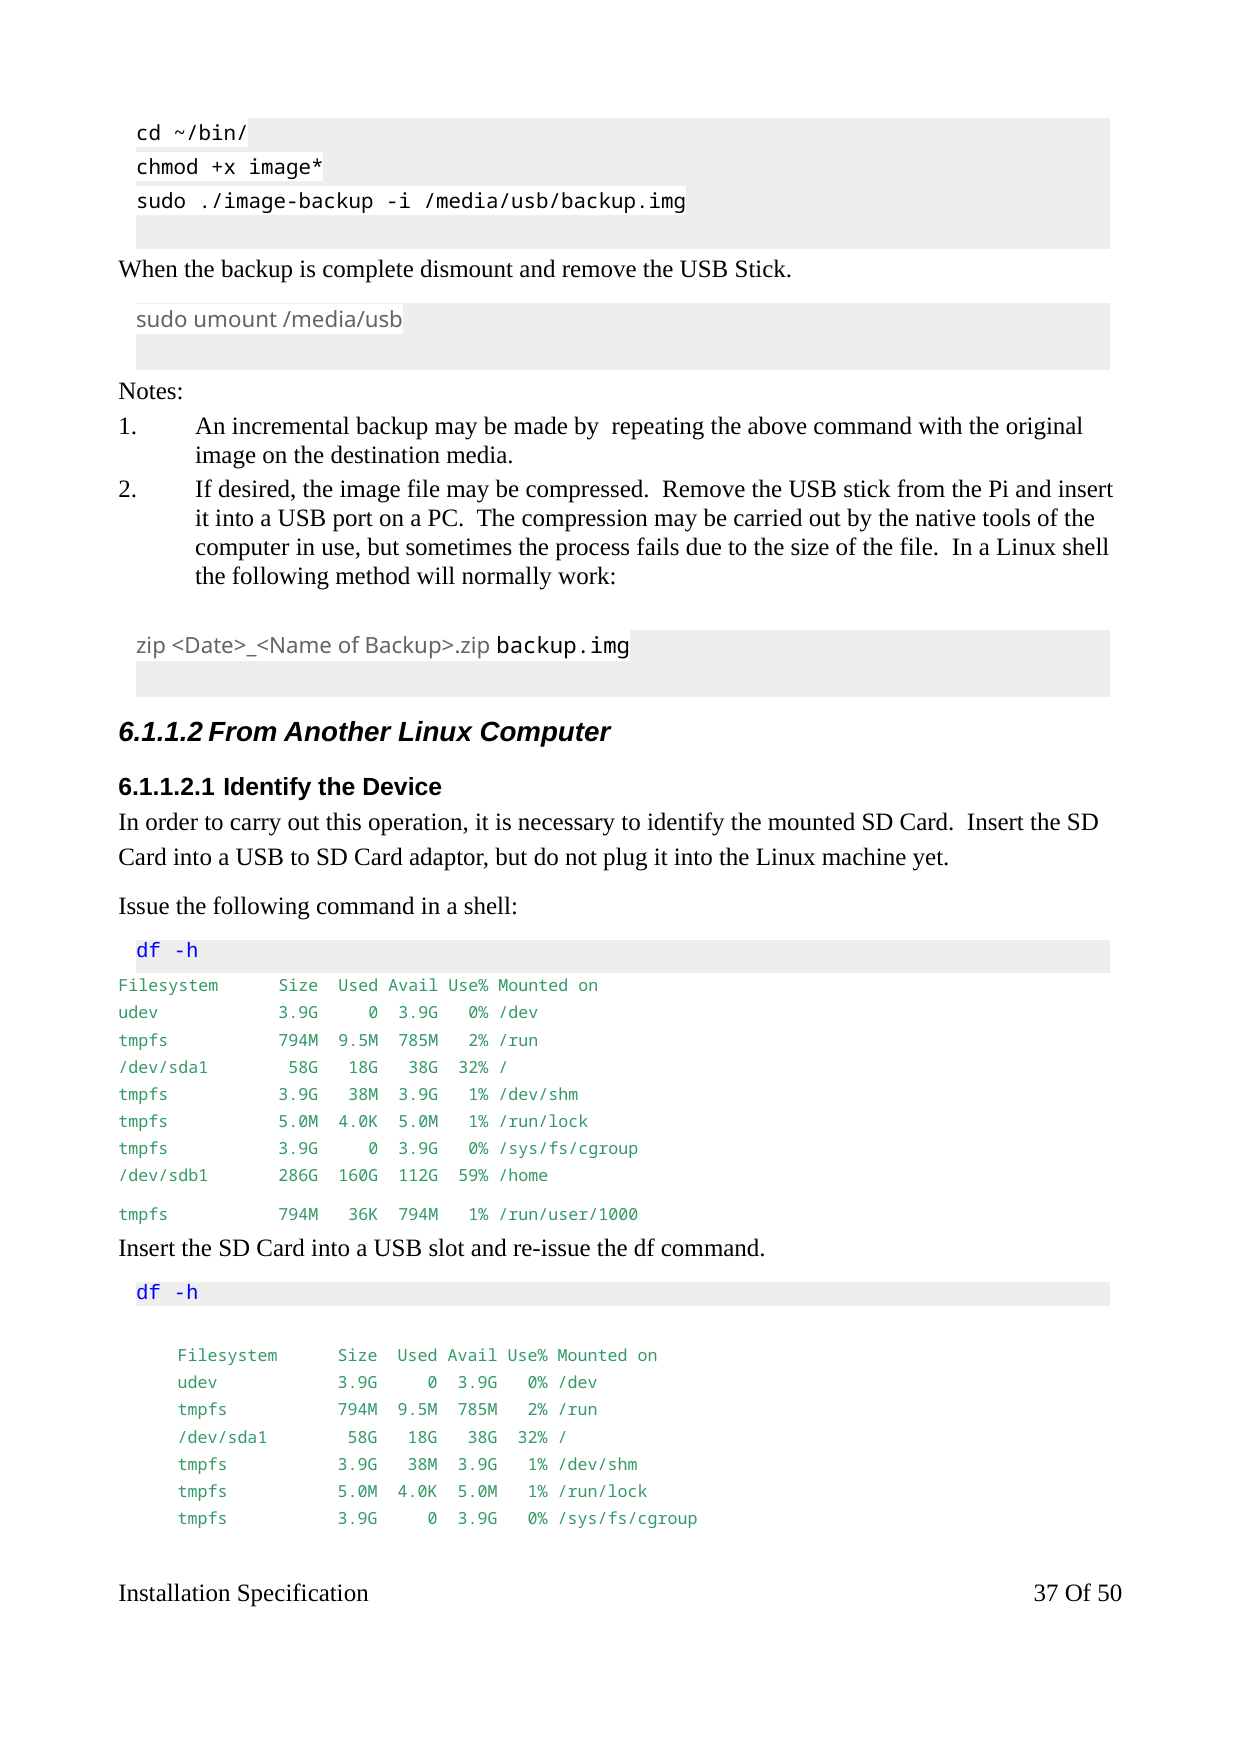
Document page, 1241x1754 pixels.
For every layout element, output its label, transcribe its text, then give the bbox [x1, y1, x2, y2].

text Filesystem Size Used Avail Use% Mounted on udev 3.9G 0 3.9G 0% /dev tmpfs 794M 9.5M 785M 2% /run /dev/sda1 58G 18G 38G 32% / tmpfs 3.9G 38M 3.9G 1% /dev/shm tmpfs 5.0M 4.0K 5.0M 1% /run/lock tmpfs 3.9G 0 3.9G 0% /sys/fs/cgroup [177, 1311, 1110, 1529]
text 2. If desired, the image file may be compressed. Remove the USB stick from the Pi and insert it into a USB port on a PC. The compression may be carried out by the native tools of the computer in use, but sometimes the process fails due to the size of the file. In a Linux shell the following method will normally work: [118, 474, 1122, 589]
text 1. An incremental backup may be made by repeating the above command with the original image on the destination media. [118, 411, 1122, 468]
text Filesystem Size Used Avail Use% Mounted on udev 3.9G 0 3.9G 0% /dev tmpfs 794M 9.5M 785M 2% /run /dev/sda1 58G 18G 38G 32% / tmpfs 3.9G 38M 3.9G 1% /dev/shm tmpfs 5.0M 4.0K 5.0M 1% /run/lock tmpfs 3.9G 0 3.9G 0% /sys/fs/cgroup /dev/sdb1 286G 160G 112G 59% /home tmpfs 794M 36K 794M 1% /run/user/1000 Insert the SD Card into a USB slot and re-issue the df command. [118, 974, 1122, 1262]
subtitle Identify the Device [118, 772, 1122, 801]
text df -h [136, 940, 1110, 963]
text chmod +x image* [136, 152, 1110, 181]
text cd ~/bin/ [136, 118, 1110, 147]
text df -h [136, 1282, 1110, 1306]
text Notes: [118, 376, 1122, 405]
text When the backup is complete dismount and remove the USB Stick. [118, 254, 1122, 283]
text Issue the following command in a shell: [118, 891, 1122, 919]
text zip <Date>_<Name of Backup>.zip backup.img [136, 630, 1110, 661]
text sudo umount /media/usb [136, 303, 1110, 334]
text In order to carry out this operation, it is necessary to identify the mounted SD Card. Insert the SD Card into a USB to SD Card adaptor, but do not plug it into the Linux machine yet. [118, 807, 1122, 870]
text sudo ./image-backup -i /media/usb/backup.img [136, 186, 1110, 215]
subtitle From Another Linux Computer [118, 716, 1122, 747]
